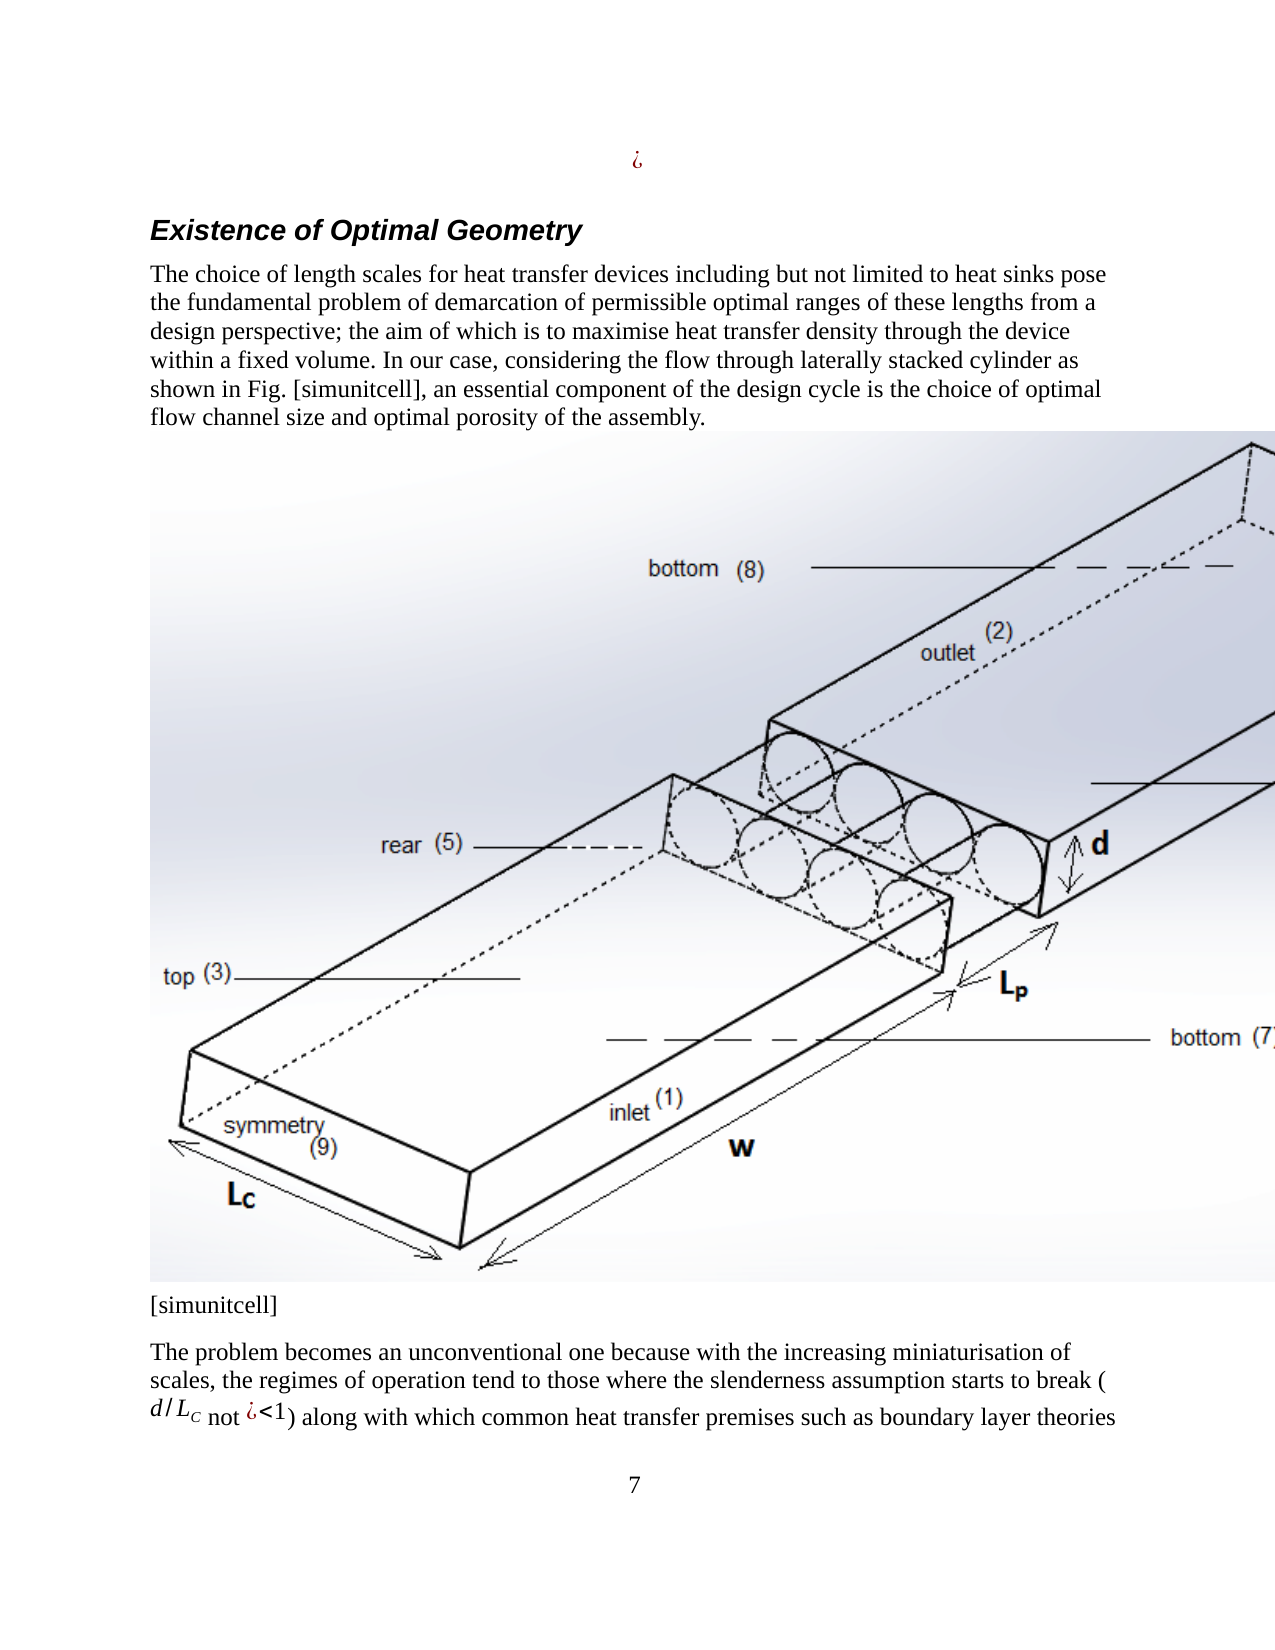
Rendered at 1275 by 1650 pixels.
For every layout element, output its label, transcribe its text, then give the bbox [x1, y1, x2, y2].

subtitle Existence of Optimal Geometry [150, 213, 1125, 246]
picture [150, 431, 1275, 1282]
text The choice of length scales for heat transfer devices including but not limited to heat sinks pose the fundamental problem of demarcation of permissible optimal ranges of these lengths from a design perspective; the aim of which is to maximise heat transfer density through the device within a fixed volume. In our case, considering the flow through laterally stacked cylinder as shown in Fig. [simunitcell], an essential component of the design cycle is the choice of optimal flow channel size and optimal porosity of the assembly. [150, 259, 1125, 431]
text The problem becomes an unconventional one because with the increasing miniaturisation of scales, the regimes of operation tend to those where the slenderness assumption starts to break ( not ) along with which common heat transfer premises such as boundary layer theories [150, 1337, 1125, 1431]
text [simunitcell] [150, 1290, 1125, 1319]
